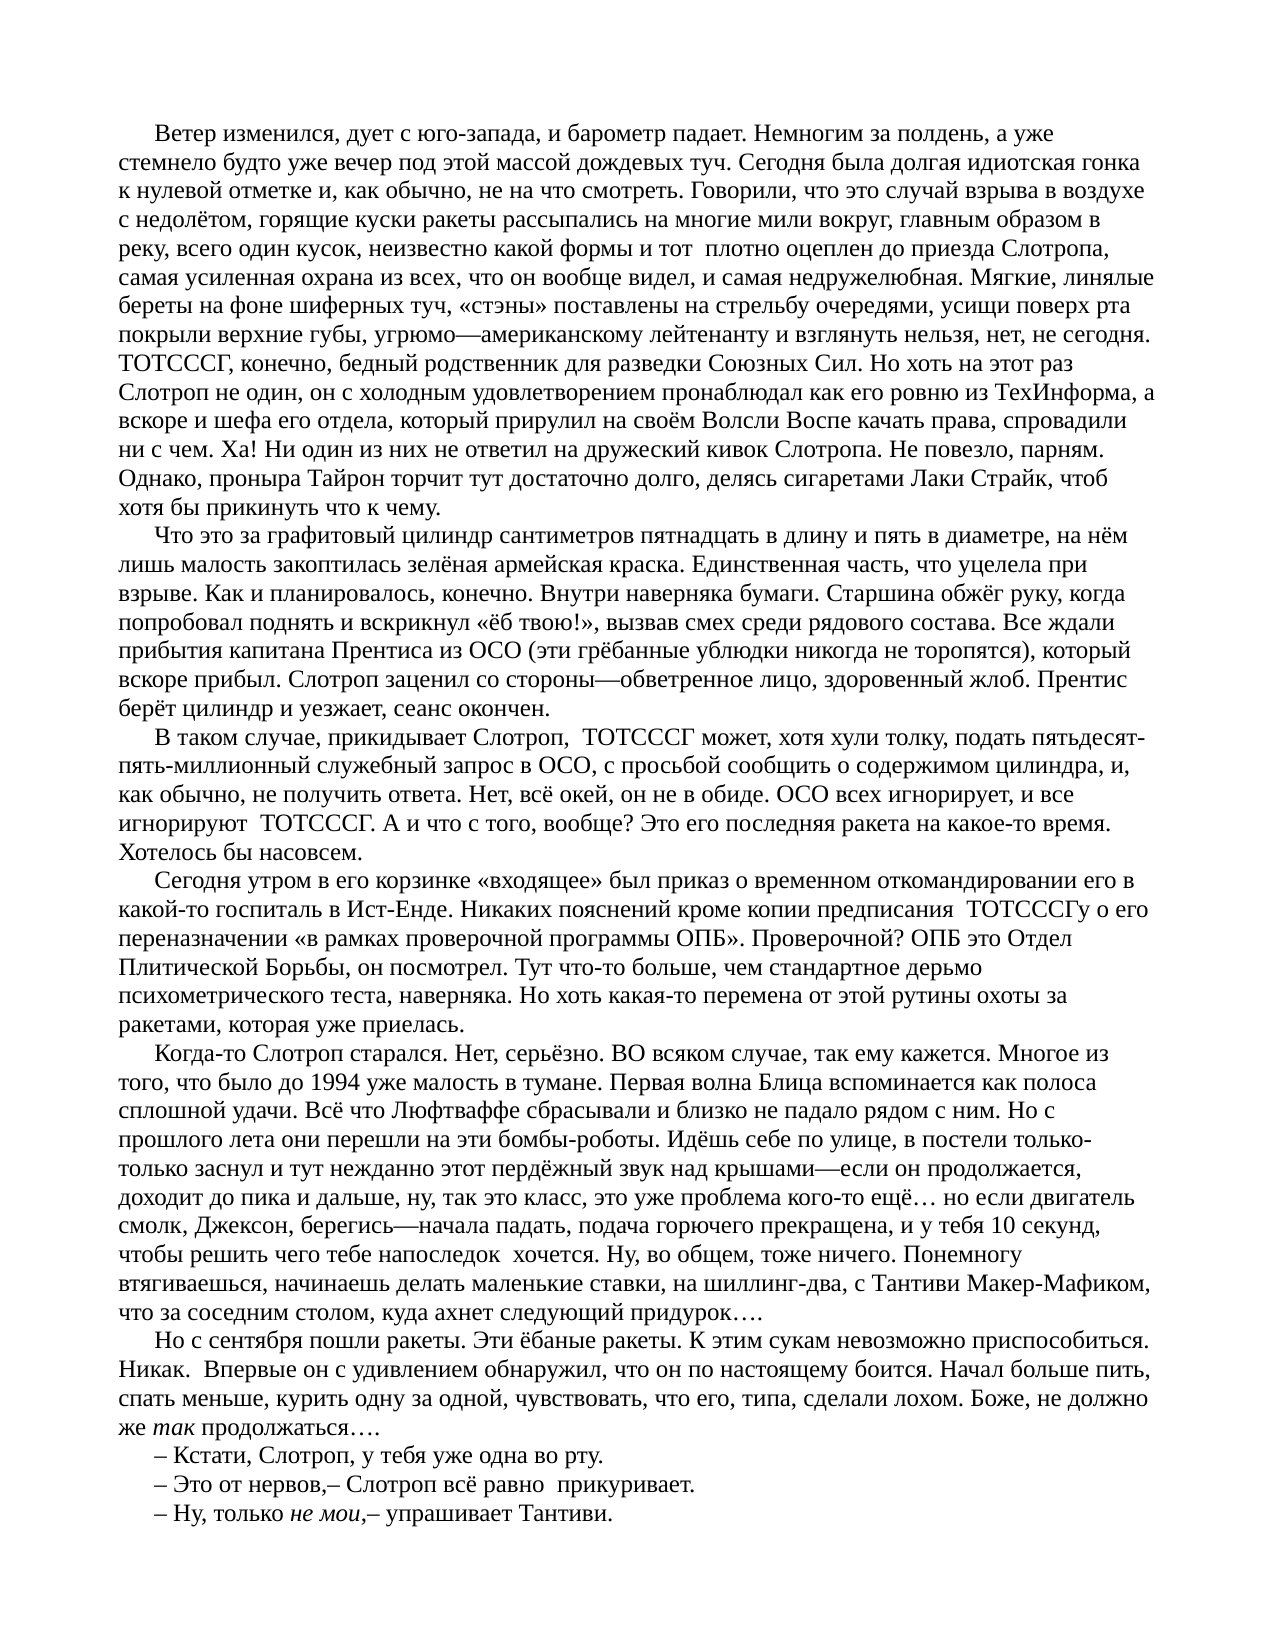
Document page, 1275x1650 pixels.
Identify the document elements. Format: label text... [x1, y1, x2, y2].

text Сегодня утром в его корзинке «входящее» был приказ о временном откомандировании его в какой-то госпиталь в Ист-Енде. Никаких пояснений кроме копии предписания ТОТСССГу о его переназначении «в рамках проверочной программы ОПБ». Проверочной? ОПБ это Отдел Плитической Борьбы, он посмотрел. Тут что-то больше, чем стандартное дерьмо психометрического теста, наверняка. Но хоть какая-то перемена от этой рутины охоты за ракетами, которая уже приелась. [118, 866, 1157, 1038]
text В таком случае, прикидывает Слотроп, ТОТСССГ может, хотя хули толку, подать пятьдесят-пять-миллионный служебный запрос в ОСО, с просьбой сообщить о содержимом цилиндра, и, как обычно, не получить ответа. Нет, всё окей, он не в обиде. ОСО всех игнорирует, и все игнорируют ТОТСССГ. А и что с того, вообще? Это его последняя ракета на какое-то время. Хотелось бы насовсем. [118, 722, 1157, 866]
text – Ну, только не мои,– упрашивает Тантиви. [118, 1498, 1157, 1527]
text Ветер изменился, дует с юго-запада, и барометр падает. Немногим за полдень, а уже стемнело будто уже вечер под этой массой дождевых туч. Сегодня была долгая идиотская гонка к нулевой отметке и, как обычно, не на что смотреть. Говорили, что это случай взрыва в воздухе с недолётом, горящие куски ракеты рассыпались на многие мили вокруг, главным образом в реку, всего один кусок, неизвестно какой формы и тот плотно оцеплен до приезда Слотропа, самая усиленная охрана из всех, что он вообще видел, и самая недружелюбная. Мягкие, линялые береты на фоне шиферных туч, «стэны» поставлены на стрельбу очередями, усищи поверх рта покрыли верхние губы, угрюмо—американскому лейтенанту и взглянуть нельзя, нет, не сегодня. ТОТСССГ, конечно, бедный родственник для разведки Союзных Сил. Но хоть на этот раз Слотроп не один, он с холодным удовлетворением пронаблюдал как его ровню из ТехИнформа, а вскоре и шефа его отдела, который прирулил на своём Волсли Воспе качать права, спровадили ни с чем. Ха! Ни один из них не ответил на дружеский кивок Слотропа. Не повезло, парням. Однако, проныра Тайрон торчит тут достаточно долго, делясь сигаретами Лаки Страйк, чтоб хотя бы прикинуть что к чему. [118, 118, 1157, 521]
text Когда-то Слотроп старался. Нет, серьёзно. ВО всяком случае, так ему кажется. Многое из того, что было до 1994 уже малость в тумане. Первая волна Блица вспоминается как полоса сплошной удачи. Всё что Люфтваффе сбрасывали и близко не падало рядом с ним. Но с прошлого лета они перешли на эти бомбы-роботы. Идёшь себе по улице, в постели только-только заснул и тут нежданно этот пердёжный звук над крышами—если он продолжается, доходит до пика и дальше, ну, так это класс, это уже проблема кого-то ещё… но если двигатель смолк, Джексон, берегись—начала падать, подача горючего прекращена, и у тебя 10 секунд, чтобы решить чего тебе напоследок хочется. Ну, во общем, тоже ничего. Понемногу втягиваешься, начинаешь делать маленькие ставки, на шиллинг-два, с Тантиви Макер-Мафиком, что за соседним столом, куда ахнет следующий придурок…. [118, 1038, 1157, 1326]
text – Кстати, Слотроп, у тебя уже одна во рту. [118, 1441, 1157, 1469]
text Но с сентября пошли ракеты. Эти ёбаные ракеты. К этим сукам невозможно приспособиться. Никак. Впервые он с удивлением обнаружил, что он по настоящему боится. Начал больше пить, спать меньше, курить одну за одной, чувствовать, что его, типа, сделали лохом. Боже, не должно же так продолжаться…. [118, 1326, 1157, 1441]
text – Это от нервов,– Слотроп всё равно прикуривает. [118, 1469, 1157, 1498]
text Что это за графитовый цилиндр сантиметров пятнадцать в длину и пять в диаметре, на нём лишь малость закоптилась зелёная армейская краска. Единственная часть, что уцелела при взрыве. Как и планировалось, конечно. Внутри наверняка бумаги. Старшина обжёг руку, когда попробовал поднять и вскрикнул «ёб твою!», вызвав смех среди рядового состава. Все ждали прибытия капитана Прентиса из ОСО (эти грёбанные ублюдки никогда не торопятся), который вскоре прибыл. Слотроп заценил со стороны—обветренное лицо, здоровенный жлоб. Прентис берёт цилиндр и уезжает, сеанс окончен. [118, 521, 1157, 722]
